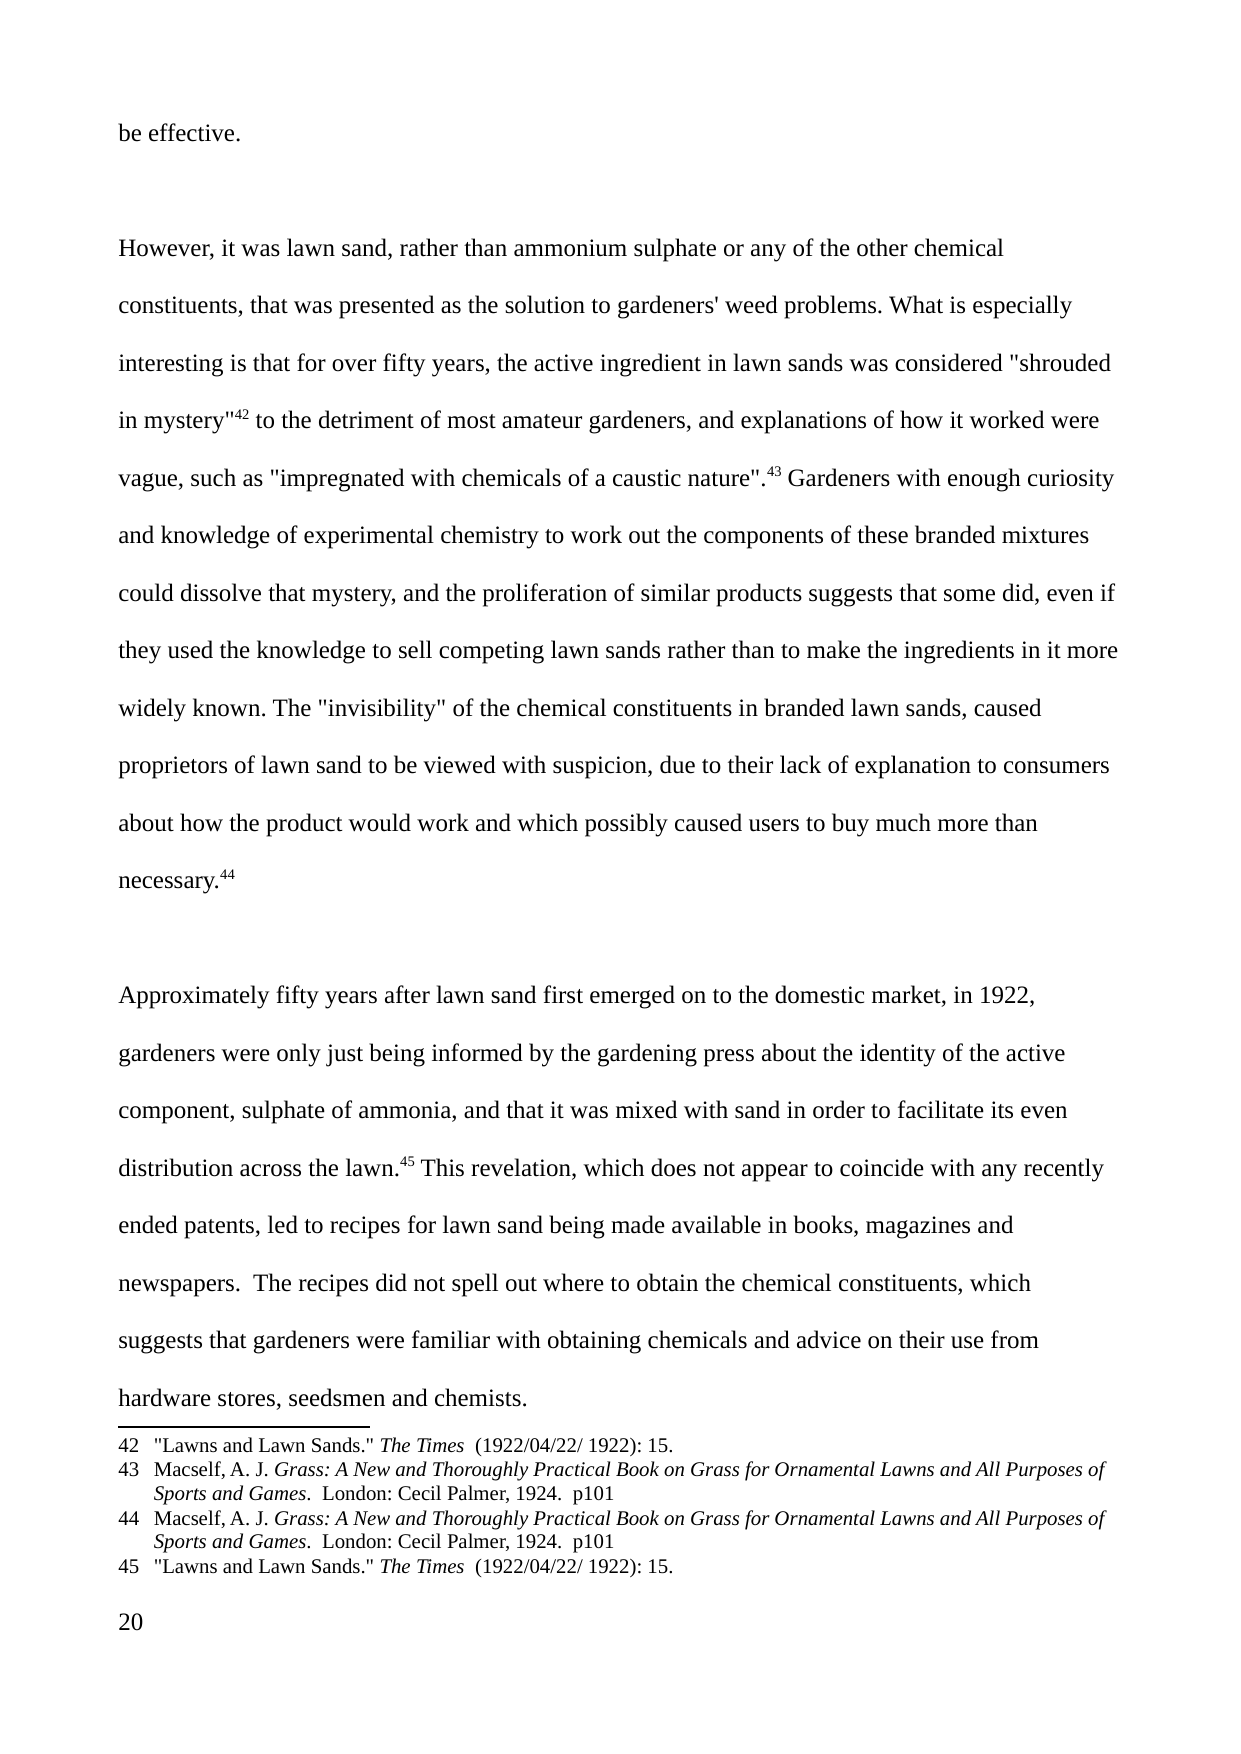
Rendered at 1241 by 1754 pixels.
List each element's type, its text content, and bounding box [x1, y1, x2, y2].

text "Lawns and Lawn Sands." The Times (1922/04/22/ 1922): 15. [118, 1553, 1122, 1578]
text be effective. [118, 118, 1122, 147]
text "Lawns and Lawn Sands." The Times (1922/04/22/ 1922): 15. [118, 1433, 1122, 1457]
text Macself, A. J. Grass: A New and Thoroughly Practical Book on Grass for Ornamental Lawns and All Purposes of Sports and Games. London: Cecil Palmer, 1924. p101 [118, 1457, 1122, 1505]
text However, it was lawn sand, rather than ammonium sulphate or any of the other chemical constituents, that was presented as the solution to gardeners' weed problems. What is especially interesting is that for over fifty years, the active ingredient in lawn sands was considered "shrouded in mystery" to the detriment of most amateur gardeners, and explanations of how it worked were vague, such as "impregnated with chemicals of a caustic nature". Gardeners with enough curiosity and knowledge of experimental chemistry to work out the components of these branded mixtures could dissolve that mystery, and the proliferation of similar products suggests that some did, even if they used the knowledge to sell competing lawn sands rather than to make the ingredients in it more widely known. The "invisibility" of the chemical constituents in branded lawn sands, caused proprietors of lawn sand to be viewed with suspicion, due to their lack of explanation to consumers about how the product would work and which possibly caused users to buy much more than necessary. [118, 233, 1122, 894]
text Macself, A. J. Grass: A New and Thoroughly Practical Book on Grass for Ornamental Lawns and All Purposes of Sports and Games. London: Cecil Palmer, 1924. p101 [118, 1505, 1122, 1553]
text Approximately fifty years after lawn sand first emerged on to the domestic market, in 1922, gardeners were only just being informed by the gardening press about the identity of the active component, sulphate of ammonia, and that it was mixed with sand in order to facilitate its even distribution across the lawn. This revelation, which does not appear to coincide with any recently ended patents, led to recipes for lawn sand being made available in books, magazines and newspapers. The recipes did not spell out where to obtain the chemical constituents, which suggests that gardeners were familiar with obtaining chemicals and advice on their use from hardware stores, seedsmen and chemists. [118, 981, 1122, 1412]
